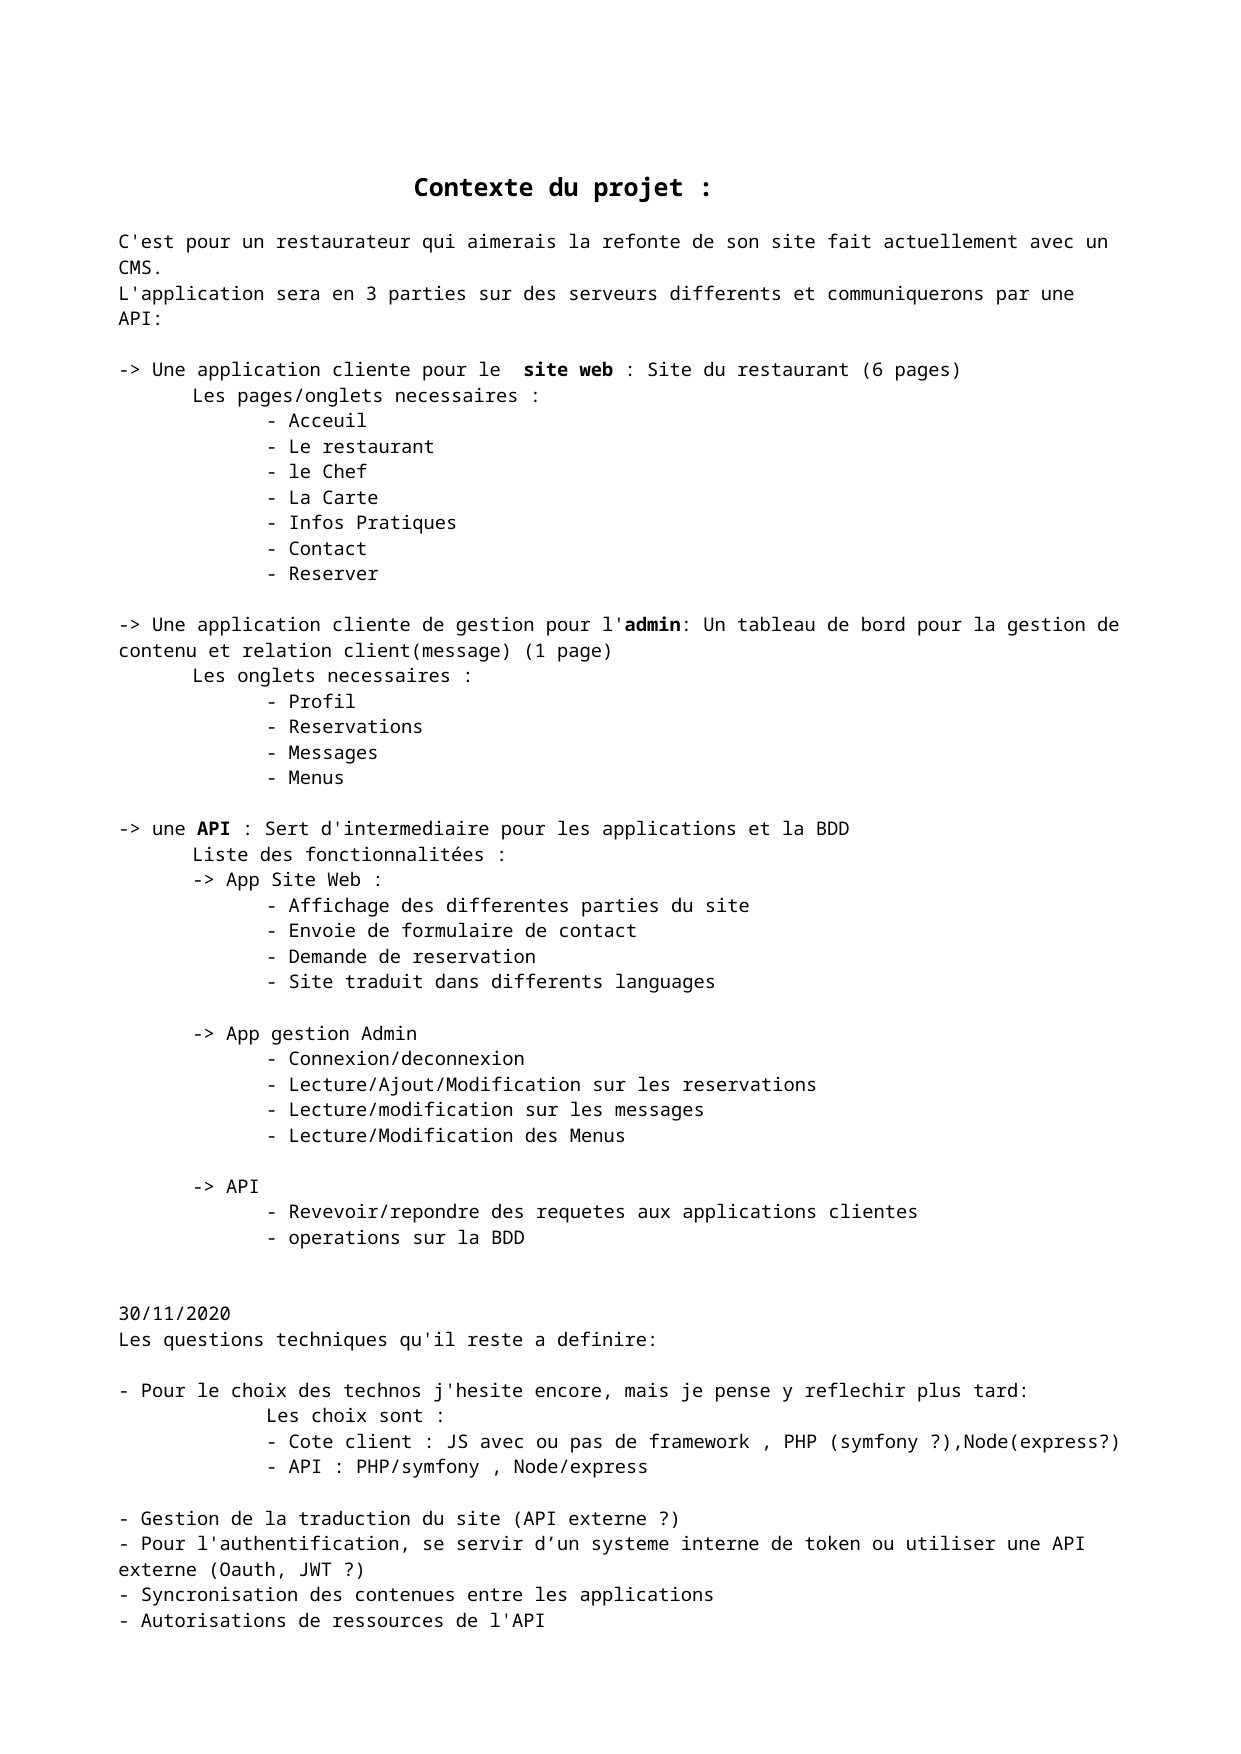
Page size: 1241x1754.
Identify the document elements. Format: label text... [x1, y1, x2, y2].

text -> App gestion Admin [118, 1020, 1122, 1045]
text - Demande de reservation [118, 943, 1122, 969]
text - operations sur la BDD [118, 1224, 1122, 1249]
text Les questions techniques qu'il reste a definire: [118, 1326, 1122, 1352]
text - Autorisations de ressources de l'API [118, 1607, 1122, 1632]
text Les onglets necessaires : [118, 663, 1122, 688]
text -> Une application cliente pour le site web : Site du restaurant (6 pages) [118, 356, 1122, 382]
text - La Carte [118, 484, 1122, 509]
text C'est pour un restaurateur qui aimerais la refonte de son site fait actuellement avec un CMS. [118, 229, 1122, 280]
text - Revevoir/repondre des requetes aux applications clientes [118, 1198, 1122, 1224]
text - Infos Pratiques [118, 509, 1122, 535]
text - Le restaurant [118, 433, 1122, 458]
text - API : PHP/symfony , Node/express [118, 1454, 1122, 1479]
text - Lecture/Modification des Menus [118, 1122, 1122, 1147]
text - Gestion de la traduction du site (API externe ?) [118, 1505, 1122, 1530]
text -> App Site Web : [118, 867, 1122, 892]
text -> une API : Sert d'intermediaire pour les applications et la BDD [118, 816, 1122, 841]
text Les choix sont : [118, 1403, 1122, 1428]
text - Syncronisation des contenues entre les applications [118, 1581, 1122, 1607]
text Liste des fonctionnalitées : [118, 841, 1122, 867]
text - Lecture/Ajout/Modification sur les reservations [118, 1071, 1122, 1096]
text 30/11/2020 [118, 1301, 1122, 1326]
text - Messages [118, 739, 1122, 765]
text L'application sera en 3 parties sur des serveurs differents et communiquerons par une API: [118, 280, 1122, 331]
text - Connexion/deconnexion [118, 1045, 1122, 1071]
text - Site traduit dans differents languages [118, 969, 1122, 994]
text -> Une application cliente de gestion pour l'admin: Un tableau de bord pour la gestion de contenu et relation client(message) (1 page) [118, 612, 1122, 663]
text Contexte du projet : [118, 169, 1122, 203]
text - Acceuil [118, 407, 1122, 433]
text Les pages/onglets necessaires : [118, 382, 1122, 407]
text - Contact [118, 535, 1122, 561]
text - Pour l'authentification, se servir d’un systeme interne de token ou utiliser une API externe (Oauth, JWT ?) [118, 1530, 1122, 1581]
text - Pour le choix des technos j'hesite encore, mais je pense y reflechir plus tard: [118, 1377, 1122, 1403]
text - Menus [118, 765, 1122, 790]
text - Envoie de formulaire de contact [118, 918, 1122, 943]
text -> API [118, 1173, 1122, 1198]
text - Affichage des differentes parties du site [118, 892, 1122, 918]
text - Profil [118, 688, 1122, 714]
text - Reserver [118, 561, 1122, 586]
text - Cote client : JS avec ou pas de framework , PHP (symfony ?),Node(express?) [118, 1428, 1122, 1454]
text - le Chef [118, 458, 1122, 484]
text - Reservations [118, 714, 1122, 739]
text - Lecture/modification sur les messages [118, 1096, 1122, 1122]
